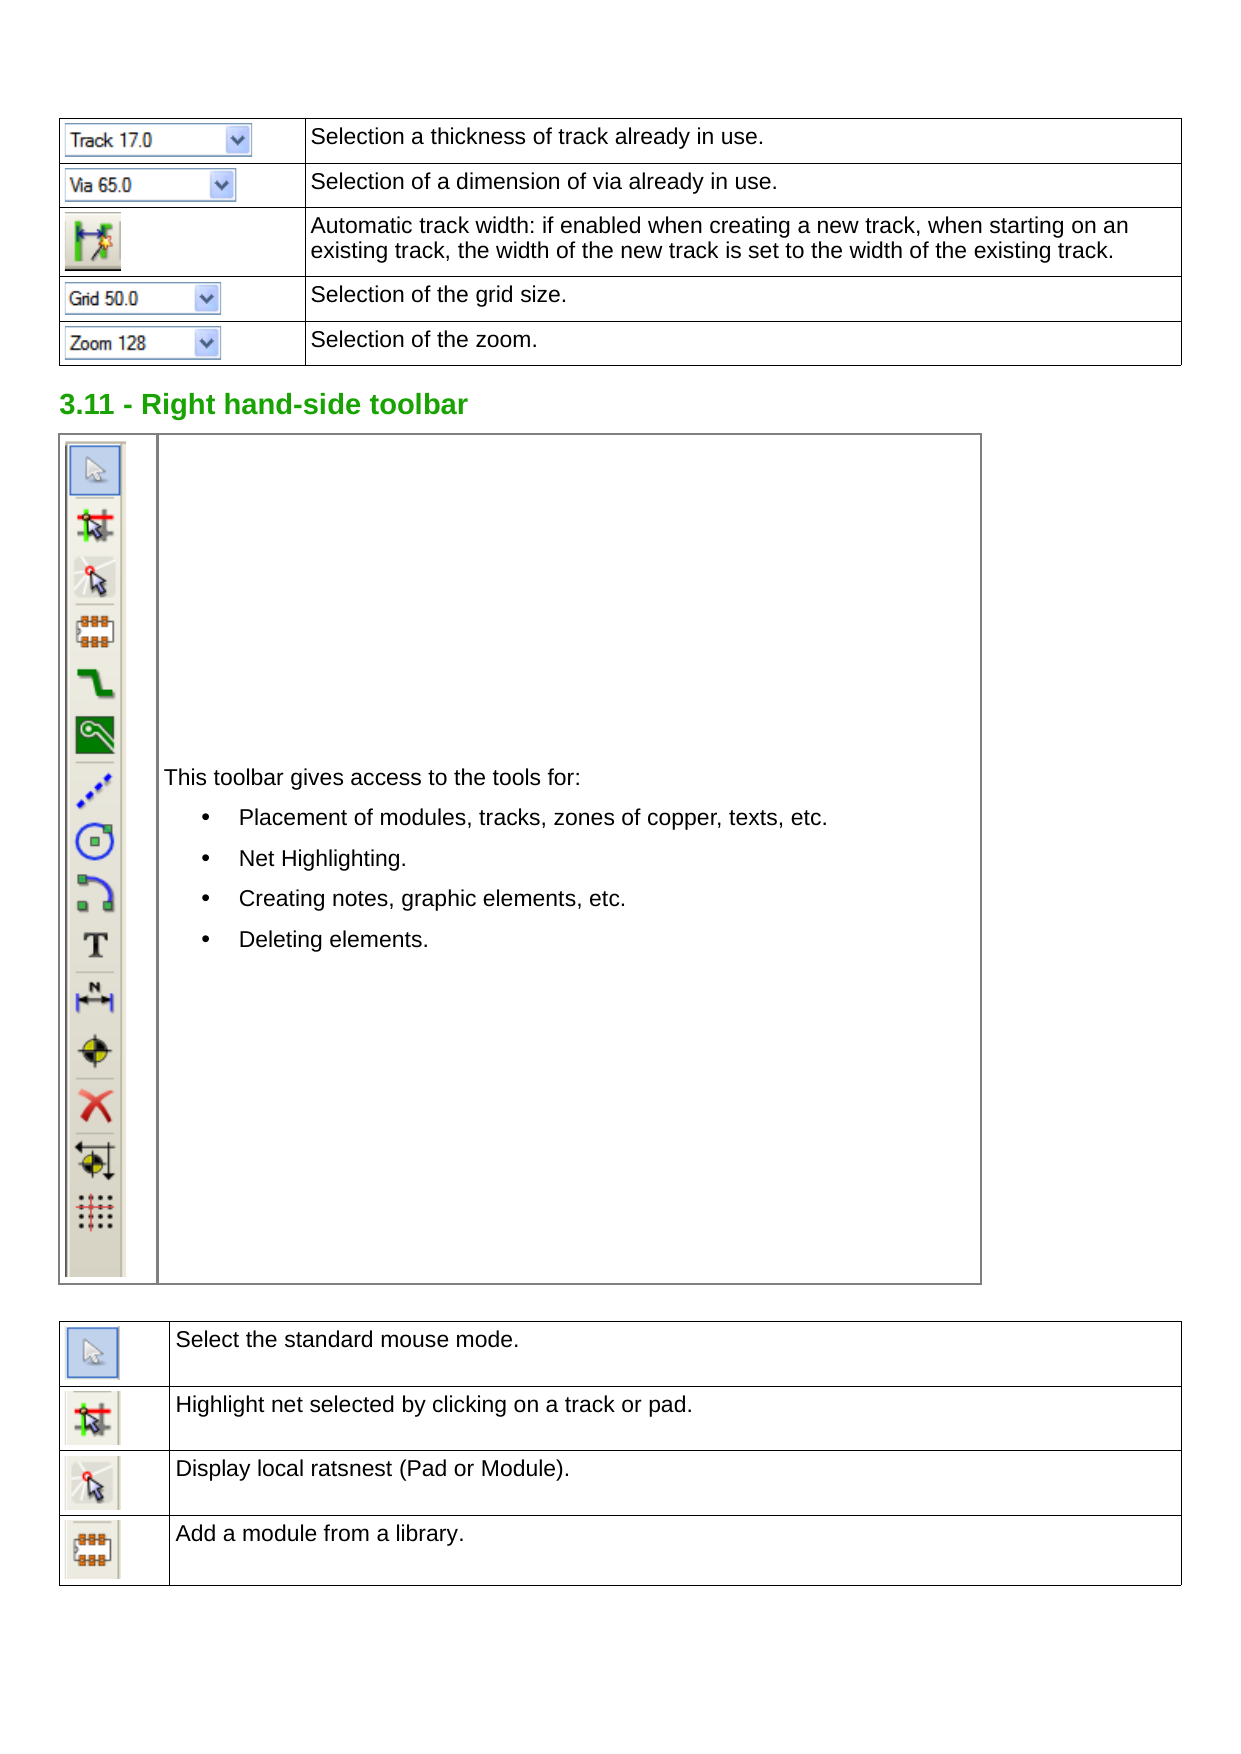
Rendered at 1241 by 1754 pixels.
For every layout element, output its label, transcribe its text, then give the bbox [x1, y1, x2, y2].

table_header [60, 435, 156, 1282]
table_cell Display local ratsnest (Pad or Module). [170, 1451, 1181, 1515]
table_cell [60, 1516, 169, 1584]
picture [64, 1520, 121, 1579]
table_cell [60, 1387, 169, 1450]
table_cell Highlight net selected by clicking on a track or pad. [170, 1387, 1181, 1450]
picture [64, 123, 253, 157]
table_cell [60, 164, 305, 207]
table_cell Add a module from a library. [170, 1516, 1181, 1584]
picture [64, 326, 222, 360]
picture [64, 1456, 121, 1510]
picture [64, 282, 222, 315]
table_cell [60, 277, 305, 321]
table_cell Selection of the grid size. [306, 277, 1181, 321]
table_cell [60, 1451, 169, 1515]
table_cell Selection of the zoom. [306, 322, 1181, 365]
picture [64, 1391, 121, 1445]
table_header This toolbar gives access to the tools for: Placement of modules, tracks, zones of copper, texts, etc. Net Highlighting. Creating notes, graphic elements, etc. Deleting elements. [159, 435, 980, 1282]
picture [64, 212, 121, 271]
table_header [60, 119, 305, 162]
picture [65, 441, 127, 1277]
table_cell Automatic track width: if enabled when creating a new track, when starting on an existing track, the width of the new track is set to the width of the existing track. [306, 208, 1181, 276]
table_header [60, 1322, 169, 1386]
table_cell Selection of a dimension of via already in use. [306, 164, 1181, 207]
picture [64, 168, 237, 202]
table_cell [60, 208, 305, 276]
subtitle Right hand-side toolbar [59, 388, 1181, 421]
table_header Select the standard mouse mode. [170, 1322, 1181, 1386]
table_cell [60, 322, 305, 365]
picture [64, 1326, 120, 1380]
table_header Selection a thickness of track already in use. [306, 119, 1181, 162]
